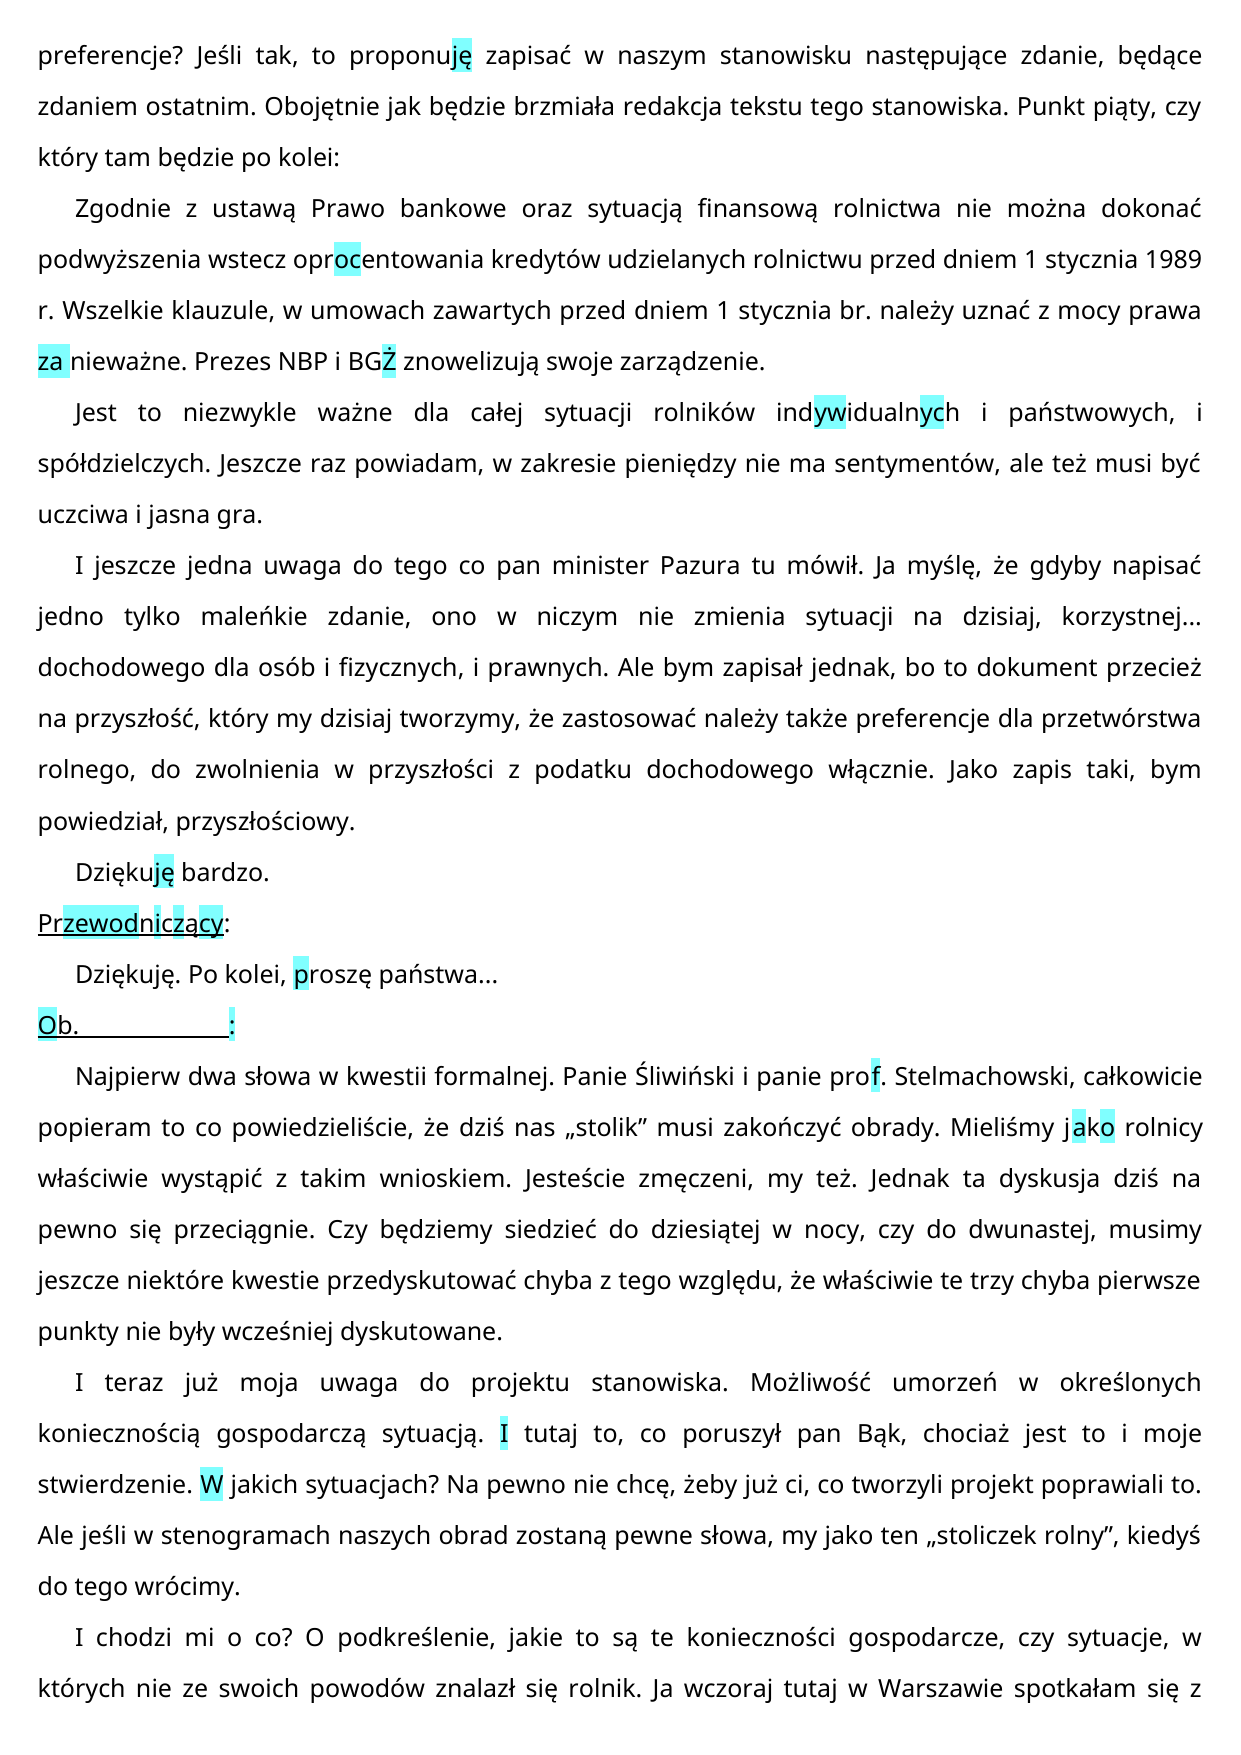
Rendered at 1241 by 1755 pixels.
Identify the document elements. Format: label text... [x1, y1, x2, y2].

text Ob. : [37, 1007, 1203, 1041]
text Jest to niezwykle ważne dla całej sytuacji rolników indywidualnych i państwowych, i spółdzielczych. Jeszcze raz powiadam, w zakresie pieniędzy nie ma sentymentów, ale też musi być uczciwa i jasna gra. [37, 395, 1203, 531]
text preferencje? Jeśli tak, to proponuję zapisać w naszym stanowisku następujące zdanie, będące zdaniem ostatnim. Obojętnie jak będzie brzmiała redakcja tekstu tego stanowiska. Punkt piąty, czy który tam będzie po kolei: [37, 37, 1203, 174]
text Dziękuję bardzo. [37, 854, 1203, 888]
text I jeszcze jedna uwaga do tego co pan minister Pazura tu mówił. Ja myślę, że gdyby napisać jedno tylko maleńkie zdanie, ono w niczym nie zmienia sytuacji na dzisiaj, korzystnej... dochodowego dla osób i fizycznych, i prawnych. Ale bym zapisał jednak, bo to dokument przecież na przyszłość, który my dzisiaj tworzymy, że zastosować należy także preferencje dla przetwórstwa rolnego, do zwolnienia w przyszłości z podatku dochodowego włącznie. Jako zapis taki, bym powiedział, przyszłościowy. [37, 548, 1203, 837]
text I teraz już moja uwaga do projektu stanowiska. Możliwość umorzeń w określonych koniecznością gospodarczą sytuacją. I tutaj to, co poruszył pan Bąk, chociaż jest to i moje stwierdzenie. W jakich sytuacjach? Na pewno nie chcę, żeby już ci, co tworzyli projekt poprawiali to. Ale jeśli w stenogramach naszych obrad zostaną pewne słowa, my jako ten „stoliczek rolny”, kiedyś do tego wrócimy. [37, 1364, 1203, 1603]
text Zgodnie z ustawą Prawo bankowe oraz sytuacją finansową rolnictwa nie można dokonać podwyższenia wstecz oprocentowania kredytów udzielanych rolnictwu przed dniem 1 stycznia 1989 r. Wszelkie klauzule, w umowach zawartych przed dniem 1 stycznia br. należy uznać z mocy prawa za nieważne. Prezes NBP i BGŻ znowelizują swoje zarządzenie. [37, 191, 1203, 378]
text Dziękuję. Po kolei, proszę państwa... [37, 956, 1203, 990]
text Najpierw dwa słowa w kwestii formalnej. Panie Śliwiński i panie prof. Stelmachowski, całkowicie popieram to co powiedzieliście, że dziś nas „stolik” musi zakończyć obrady. Mieliśmy jako rolnicy właściwie wystąpić z takim wnioskiem. Jesteście zmęczeni, my też. Jednak ta dyskusja dziś na pewno się przeciągnie. Czy będziemy siedzieć do dziesiątej w nocy, czy do dwunastej, musimy jeszcze niektóre kwestie przedyskutować chyba z tego względu, że właściwie te trzy chyba pierwsze punkty nie były wcześniej dyskutowane. [37, 1058, 1203, 1348]
text Przewodniczący: [37, 905, 1203, 939]
text I chodzi mi o co? O podkreślenie, jakie to są te konieczności gospodarcze, czy sytuacje, w których nie ze swoich powodów znalazł się rolnik. Ja wczoraj tutaj w Warszawie spotkałam się z [37, 1620, 1203, 1705]
